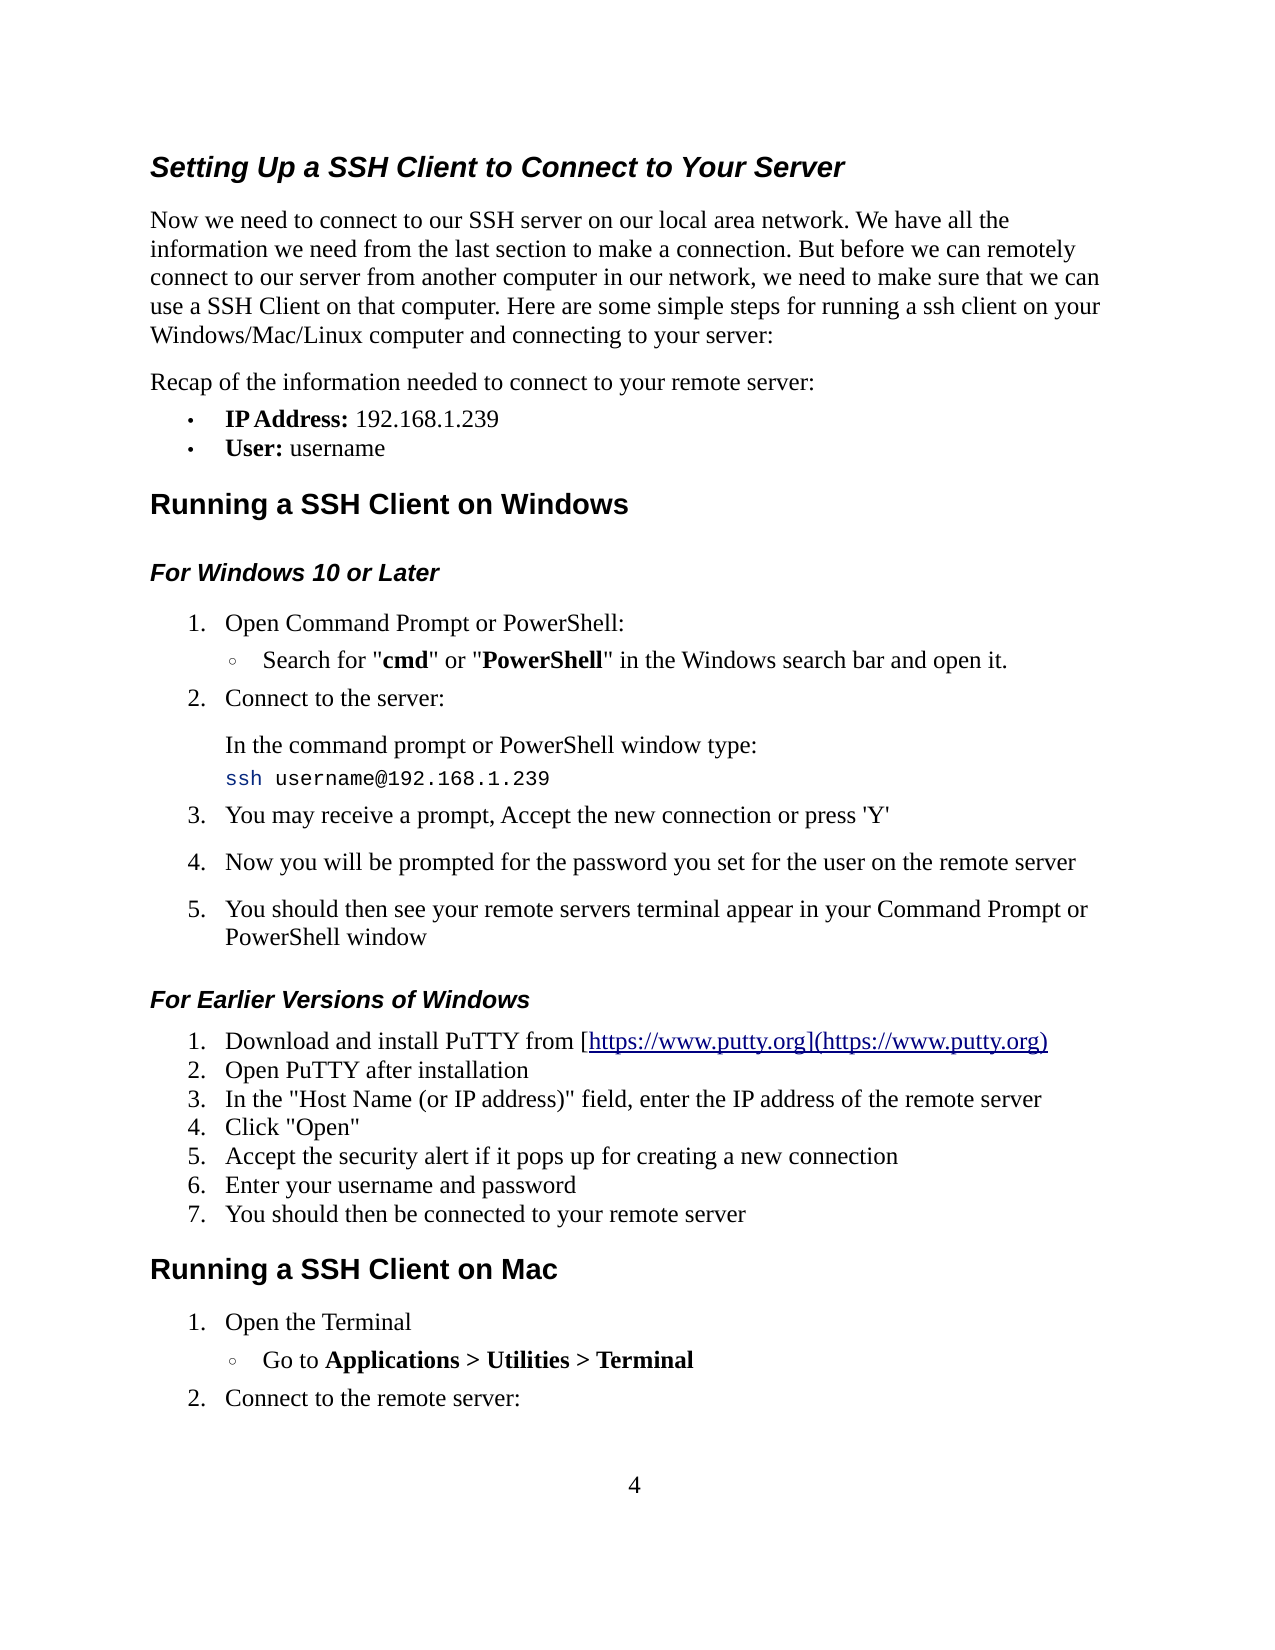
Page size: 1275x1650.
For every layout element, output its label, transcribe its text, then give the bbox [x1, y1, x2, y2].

list In the command prompt or PowerShell window type: [187, 730, 1125, 759]
list Download and install PuTTY from [https://www.putty.org](https://www.putty.org) [187, 1026, 1125, 1055]
list Open PuTTY after installation [187, 1055, 1125, 1084]
subtitle For Windows 10 or Later [150, 558, 1125, 586]
subtitle Running a SSH Client on Mac [150, 1252, 1125, 1286]
subtitle Setting Up a SSH Client to Connect to Your Server [150, 150, 1125, 183]
list Now you will be prompted for the password you set for the user on the remote server [187, 847, 1125, 876]
list Accept the security alert if it pops up for creating a new connection [187, 1141, 1125, 1170]
list Enter your username and password [187, 1170, 1125, 1199]
list Open Command Prompt or PowerShell: [187, 608, 1125, 637]
list Open the Terminal [187, 1307, 1125, 1336]
subtitle For Earlier Versions of Windows [150, 985, 1125, 1014]
list You should then be connected to your remote server [187, 1199, 1125, 1227]
list ssh username@192.168.1.239 [187, 768, 1125, 791]
list You should then see your remote servers terminal appear in your Command Prompt or PowerShell window [187, 894, 1125, 951]
list IP Address: 192.168.1.239 [187, 404, 1125, 433]
list Connect to the remote server: [187, 1383, 1125, 1412]
list Click "Open" [187, 1112, 1125, 1141]
list Search for "cmd" or "PowerShell" in the Windows search bar and open it. [225, 646, 1125, 674]
list Go to Applications > Utilities > Terminal [225, 1345, 1125, 1374]
list User: username [187, 433, 1125, 462]
list Connect to the server: [187, 683, 1125, 712]
list You may receive a prompt, Accept the new connection or press 'Y' [187, 800, 1125, 829]
text Recap of the information needed to connect to your remote server: [150, 367, 1125, 395]
text Now we need to connect to our SSH server on our local area network. We have all the information we need from the last section to make a connection. But before we can remotely connect to our server from another computer in our network, we need to make sure that we can use a SSH Client on that computer. Here are some simple steps for running a ssh client on your Windows/Mac/Linux computer and connecting to your server: [150, 205, 1125, 349]
subtitle Running a SSH Client on Windows [150, 487, 1125, 520]
list In the "Host Name (or IP address)" field, enter the IP address of the remote server [187, 1084, 1125, 1112]
